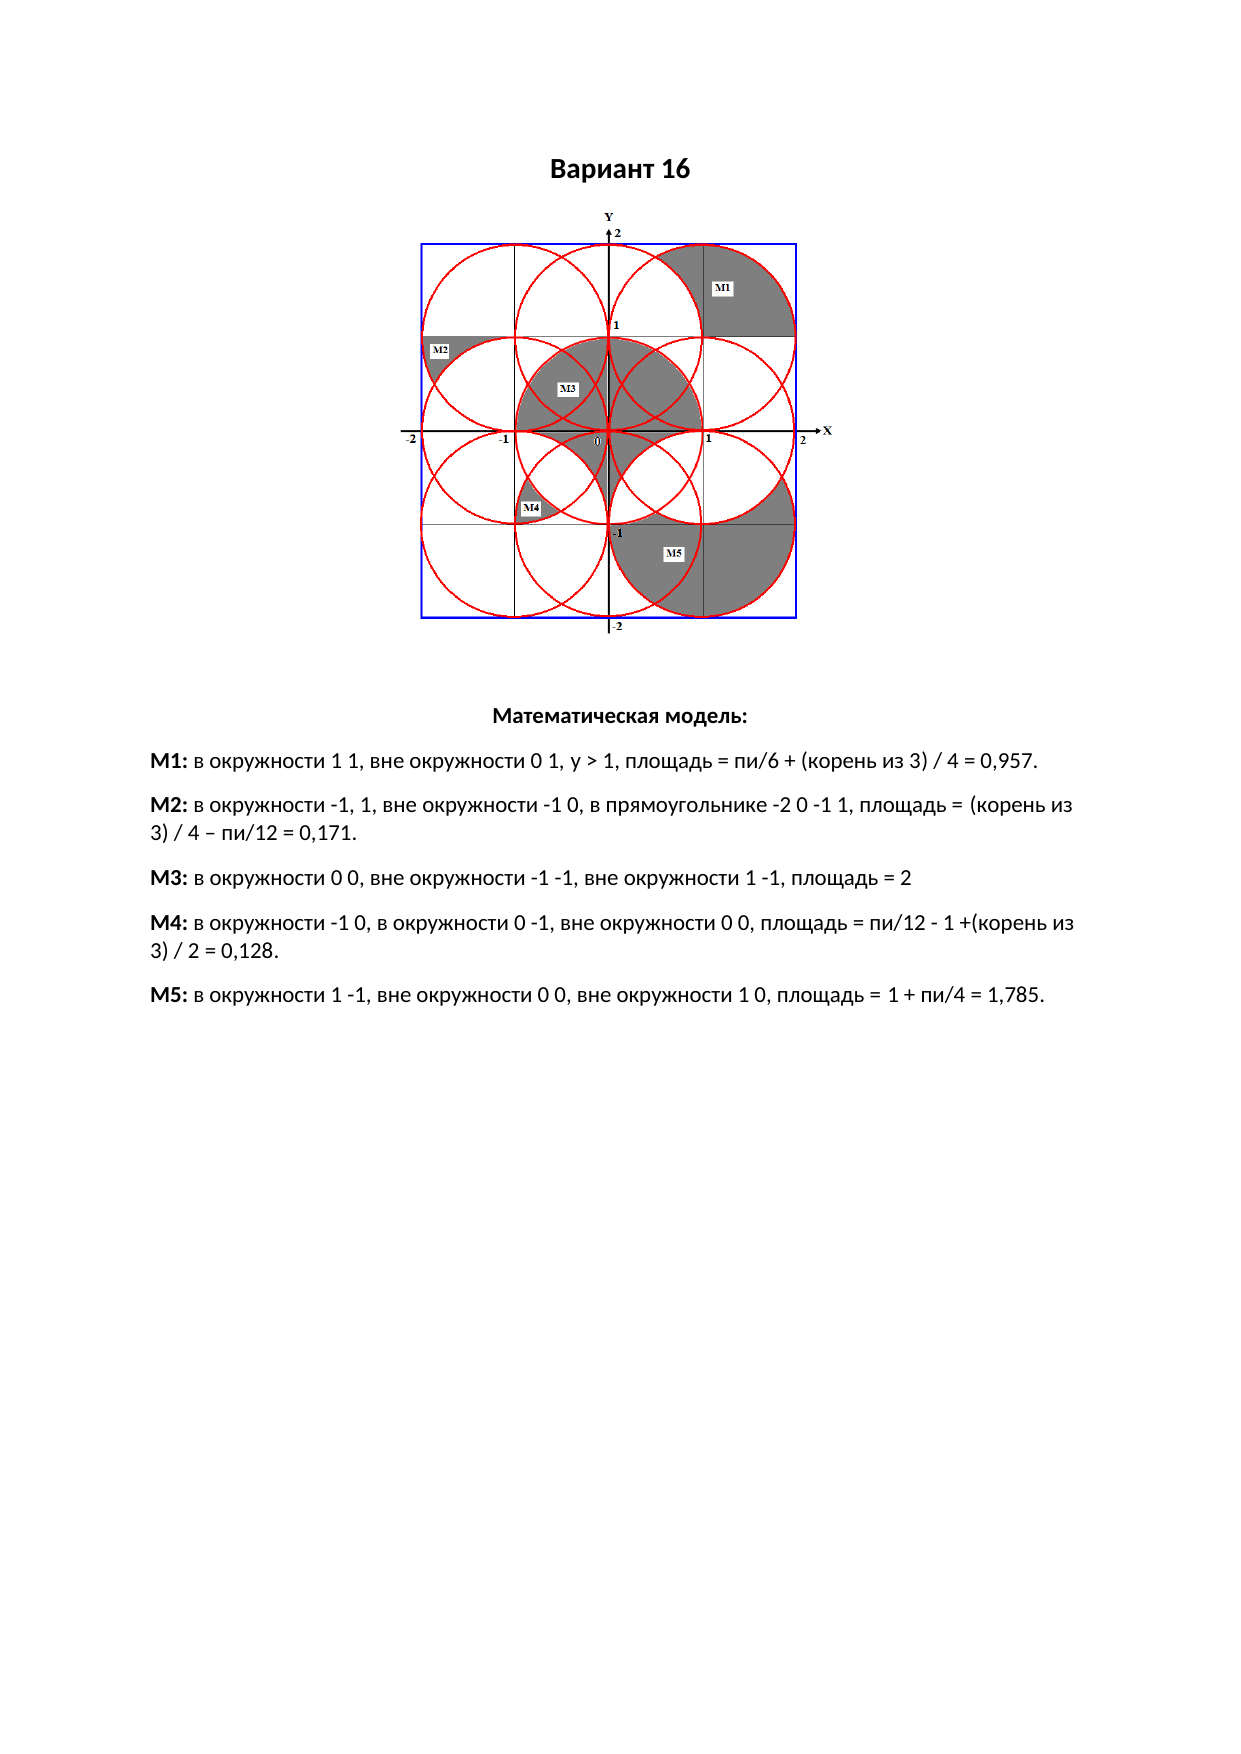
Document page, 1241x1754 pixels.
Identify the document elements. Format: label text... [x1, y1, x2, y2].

text Математическая модель: [150, 701, 1090, 729]
text М4: в окружности -1 0, в окружности 0 -1, вне окружности 0 0, площадь = пи/12 - 1 +(корень из 3) / 2 = 0,128. [150, 908, 1090, 964]
text М1: в окружности 1 1, вне окружности 0 1, y > 1, площадь = пи/6 + (корень из 3) / 4 = 0,957. [150, 746, 1090, 774]
text Вариант 16 [150, 150, 1090, 186]
text М2: в окружности -1, 1, вне окружности -1 0, в прямоугольнике -2 0 -1 1, площадь = (корень из 3) / 4 – пи/12 = 0,171. [150, 791, 1090, 847]
text М5: в окружности 1 -1, вне окружности 0 0, вне окружности 1 0, площадь = 1 + пи/4 = 1,785. [150, 981, 1090, 1009]
text М3: в окружности 0 0, вне окружности -1 -1, вне окружности 1 -1, площадь = 2 [150, 863, 1090, 891]
picture [396, 202, 845, 640]
